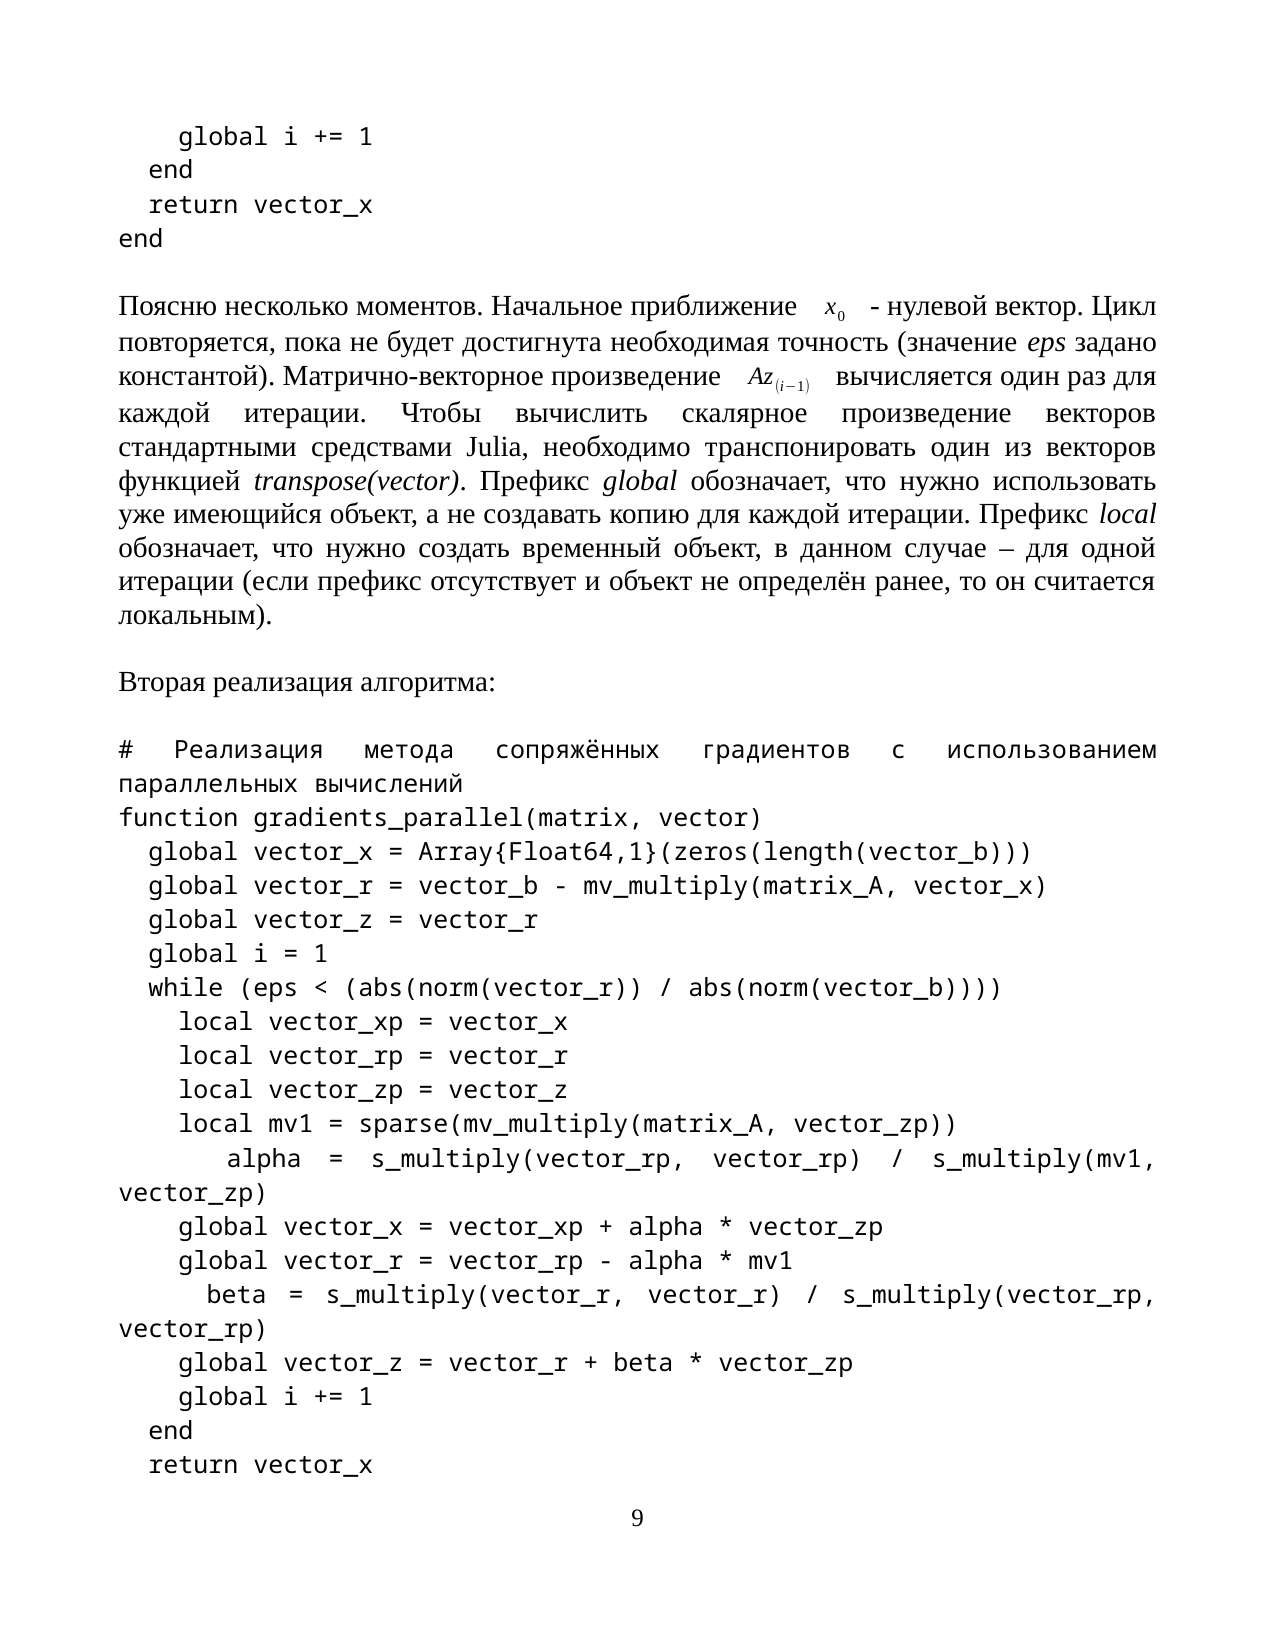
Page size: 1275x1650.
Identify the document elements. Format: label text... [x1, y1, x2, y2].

text # Реализация метода сопряжённых градиентов с использованием параллельных вычислений [118, 731, 1157, 799]
text end [118, 1413, 1157, 1447]
text Поясню несколько моментов. Начальное приближение - нулевой вектор. Цикл повторяется, пока не будет достигнута необходимая точность (значение eps задано константой). Матрично-векторное произведение вычисляется один раз для каждой итерации. Чтобы вычислить скалярное произведение векторов стандартными средствами Julia, необходимо транспонировать один из векторов функцией transpose(vector). Префикс global обозначает, что нужно использовать уже имеющийся объект, а не создавать копию для каждой итерации. Префикс local обозначает, что нужно создать временный объект, в данном случае – для одной итерации (если префикс отсутствует и объект не определён ранее, то он считается локальным). [118, 288, 1157, 630]
text global i += 1 [118, 118, 1157, 152]
text return vector_x [118, 186, 1157, 220]
text local vector_xp = vector_x [118, 1004, 1157, 1038]
text global vector_x = vector_xp + alpha * vector_zp [118, 1208, 1157, 1242]
text alpha = s_multiply(vector_rp, vector_rp) / s_multiply(mv1, vector_zp) [118, 1140, 1157, 1208]
text global vector_z = vector_r [118, 902, 1157, 936]
text global vector_r = vector_rp - alpha * mv1 [118, 1242, 1157, 1276]
text global vector_z = vector_r + beta * vector_zp [118, 1344, 1157, 1379]
text while (eps < (abs(norm(vector_r)) / abs(norm(vector_b)))) [118, 970, 1157, 1004]
text global i += 1 [118, 1379, 1157, 1413]
text global i = 1 [118, 936, 1157, 970]
text function gradients_parallel(matrix, vector) [118, 799, 1157, 834]
text global vector_x = Array{Float64,1}(zeros(length(vector_b))) [118, 834, 1157, 868]
text local mv1 = sparse(mv_multiply(matrix_A, vector_zp)) [118, 1106, 1157, 1140]
text end [118, 220, 1157, 254]
text end [118, 152, 1157, 186]
text local vector_zp = vector_z [118, 1072, 1157, 1106]
text Вторая реализация алгоритма: [118, 664, 1157, 697]
text global vector_r = vector_b - mv_multiply(matrix_A, vector_x) [118, 868, 1157, 902]
text local vector_rp = vector_r [118, 1038, 1157, 1072]
text return vector_x [118, 1447, 1157, 1481]
text beta = s_multiply(vector_r, vector_r) / s_multiply(vector_rp, vector_rp) [118, 1276, 1157, 1344]
